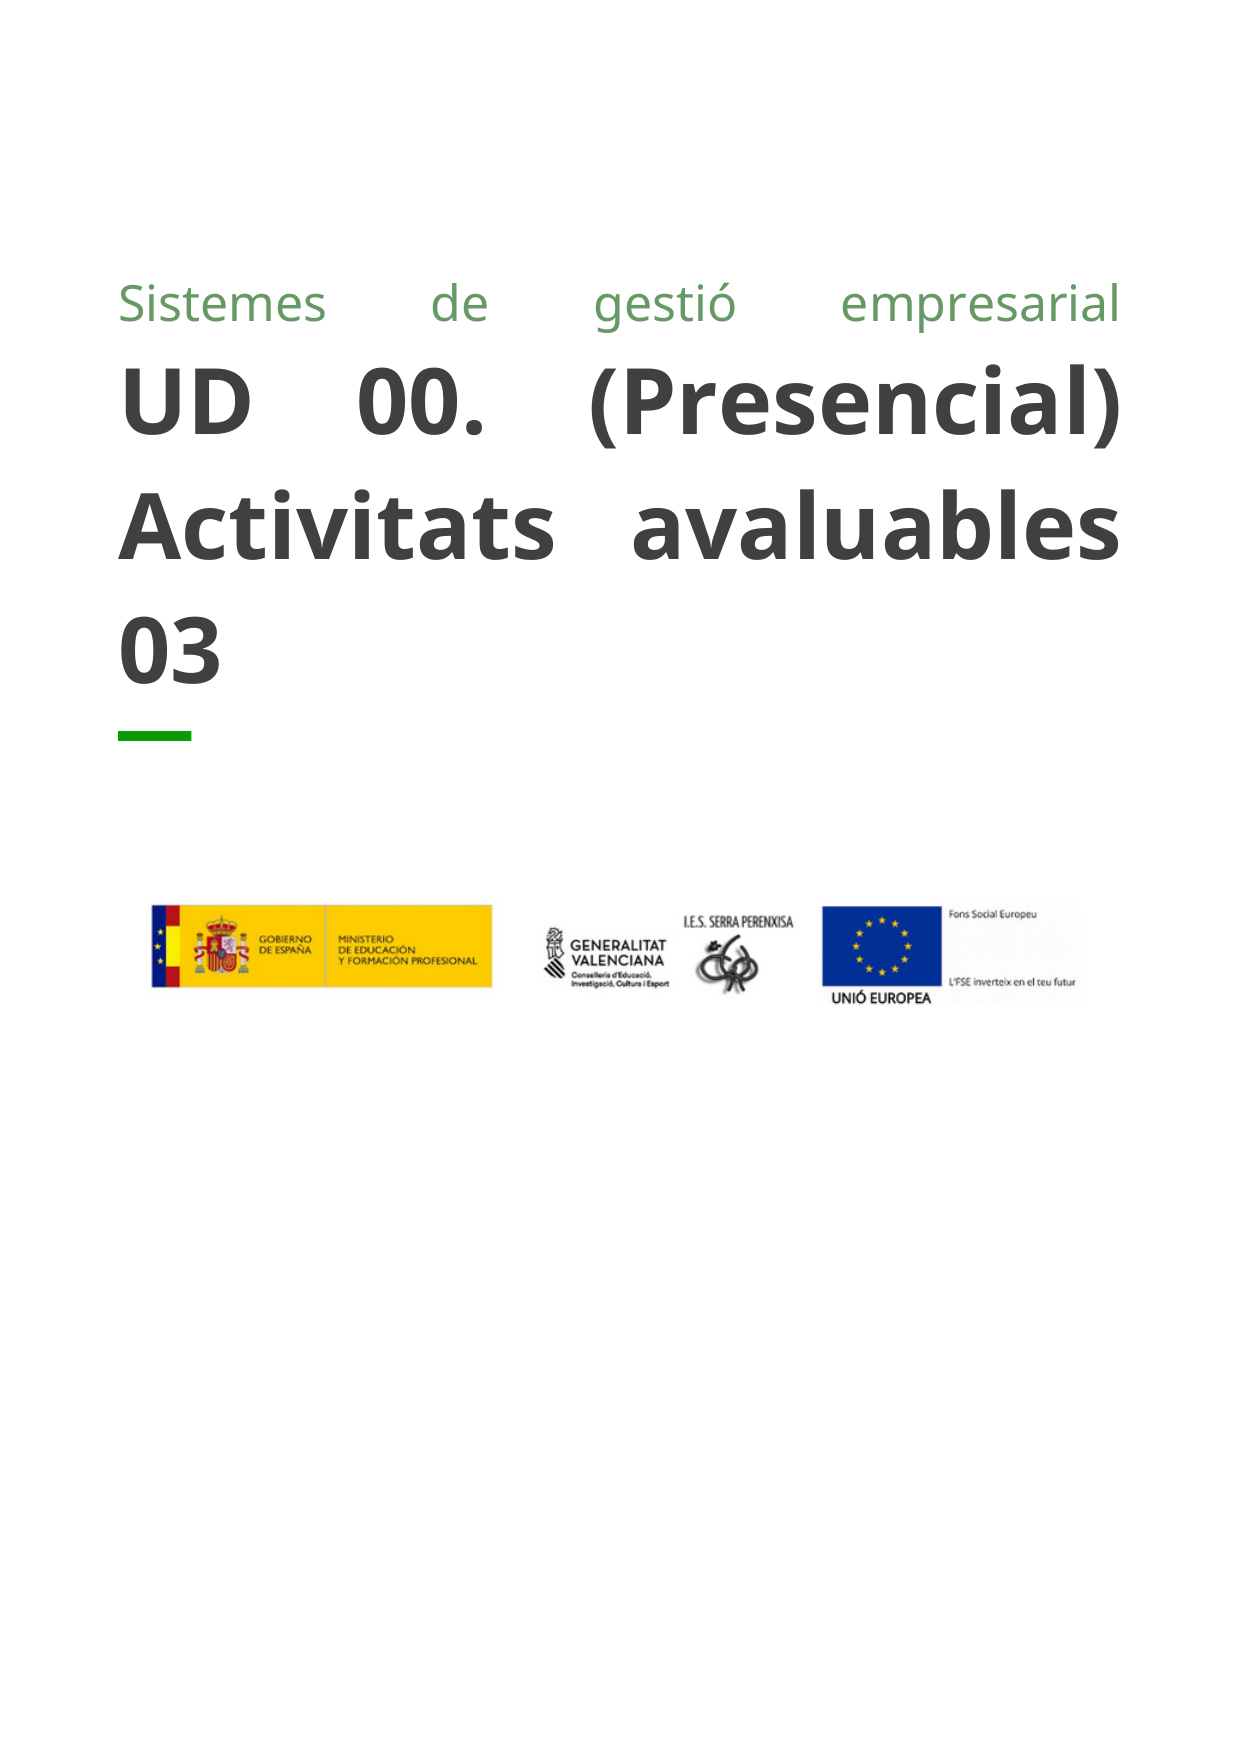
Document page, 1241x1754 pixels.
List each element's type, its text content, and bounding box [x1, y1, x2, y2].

title Sistemes de gestió empresarial UD 00. (Presencial) Activitats avaluables 03 [118, 268, 1122, 711]
picture [118, 731, 192, 741]
picture [118, 885, 1123, 1005]
